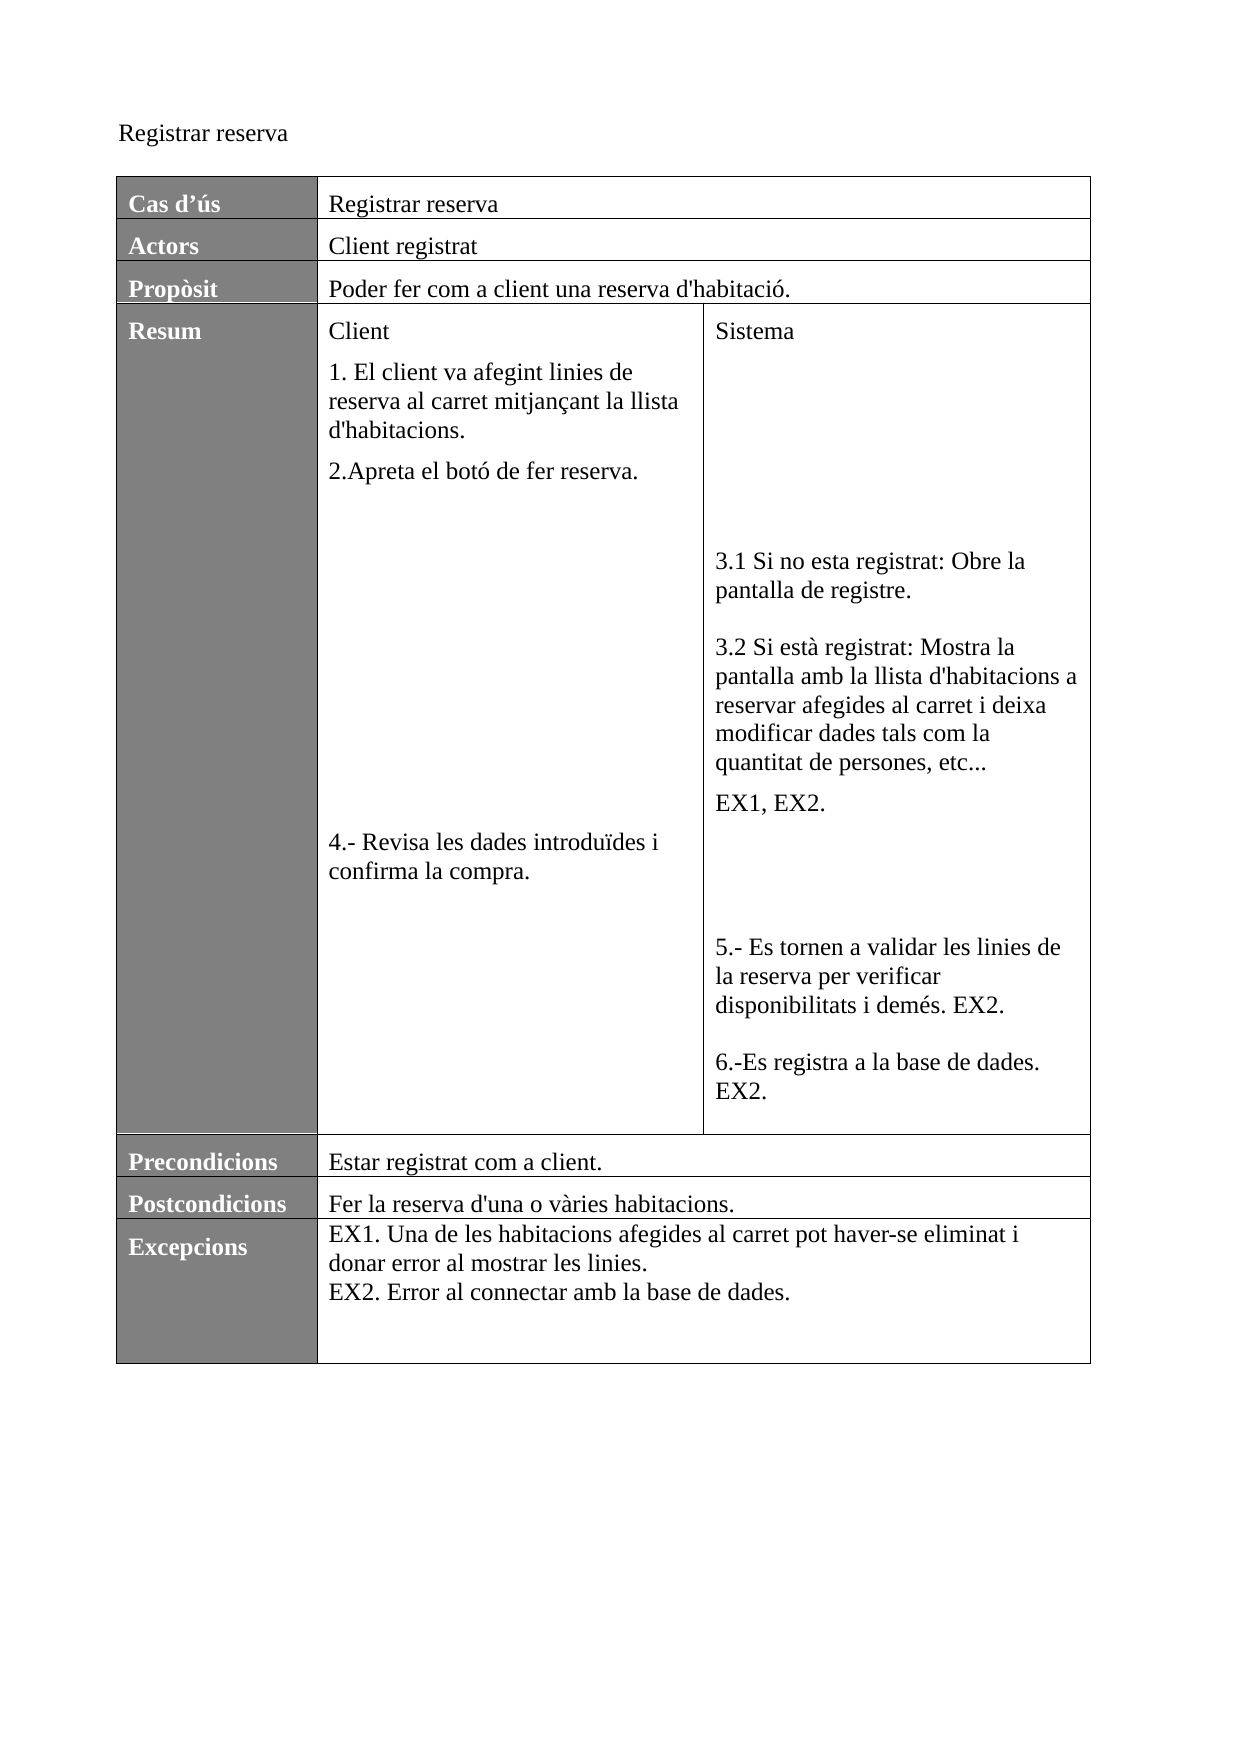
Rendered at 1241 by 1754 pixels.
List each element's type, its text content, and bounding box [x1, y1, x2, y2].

table_cell Excepcions [117, 1219, 317, 1363]
table_cell Resum [117, 304, 317, 1133]
table_cell Postcondicions [117, 1177, 317, 1218]
table_cell EX1. Una de les habitacions afegides al carret pot haver-se eliminat i donar error al mostrar les linies. EX2. Error al connectar amb la base de dades. [318, 1219, 1090, 1363]
table_cell Propòsit [117, 261, 317, 302]
table_cell Precondicions [117, 1135, 317, 1176]
table_cell Client registrat [318, 219, 1090, 260]
table_header Cas d’ús [117, 177, 317, 218]
table_cell Fer la reserva d'una o vàries habitacions. [318, 1177, 1090, 1218]
table_cell Poder fer com a client una reserva d'habitació. [318, 261, 1090, 302]
table_cell Sistema 3.1 Si no esta registrat: Obre la pantalla de registre. 3.2 Si està registrat: Mostra la pantalla amb la llista d'habitacions a reservar afegides al carret i deixa modificar dades tals com la quantitat de persones, etc... EX1, EX2. 5.- Es tornen a validar les linies de la reserva per verificar disponibilitats i demés. EX2. 6.-Es registra a la base de dades. EX2. [704, 304, 1090, 1133]
table_header Registrar reserva [318, 177, 1090, 218]
table_cell Client 1. El client va afegint linies de reserva al carret mitjançant la llista d'habitacions. 2.Apreta el botó de fer reserva. 4.- Revisa les dades introduïdes i confirma la compra. [318, 304, 703, 1133]
text Registrar reserva [118, 118, 1122, 147]
table_cell Estar registrat com a client. [318, 1135, 1090, 1176]
table_cell Actors [117, 219, 317, 260]
